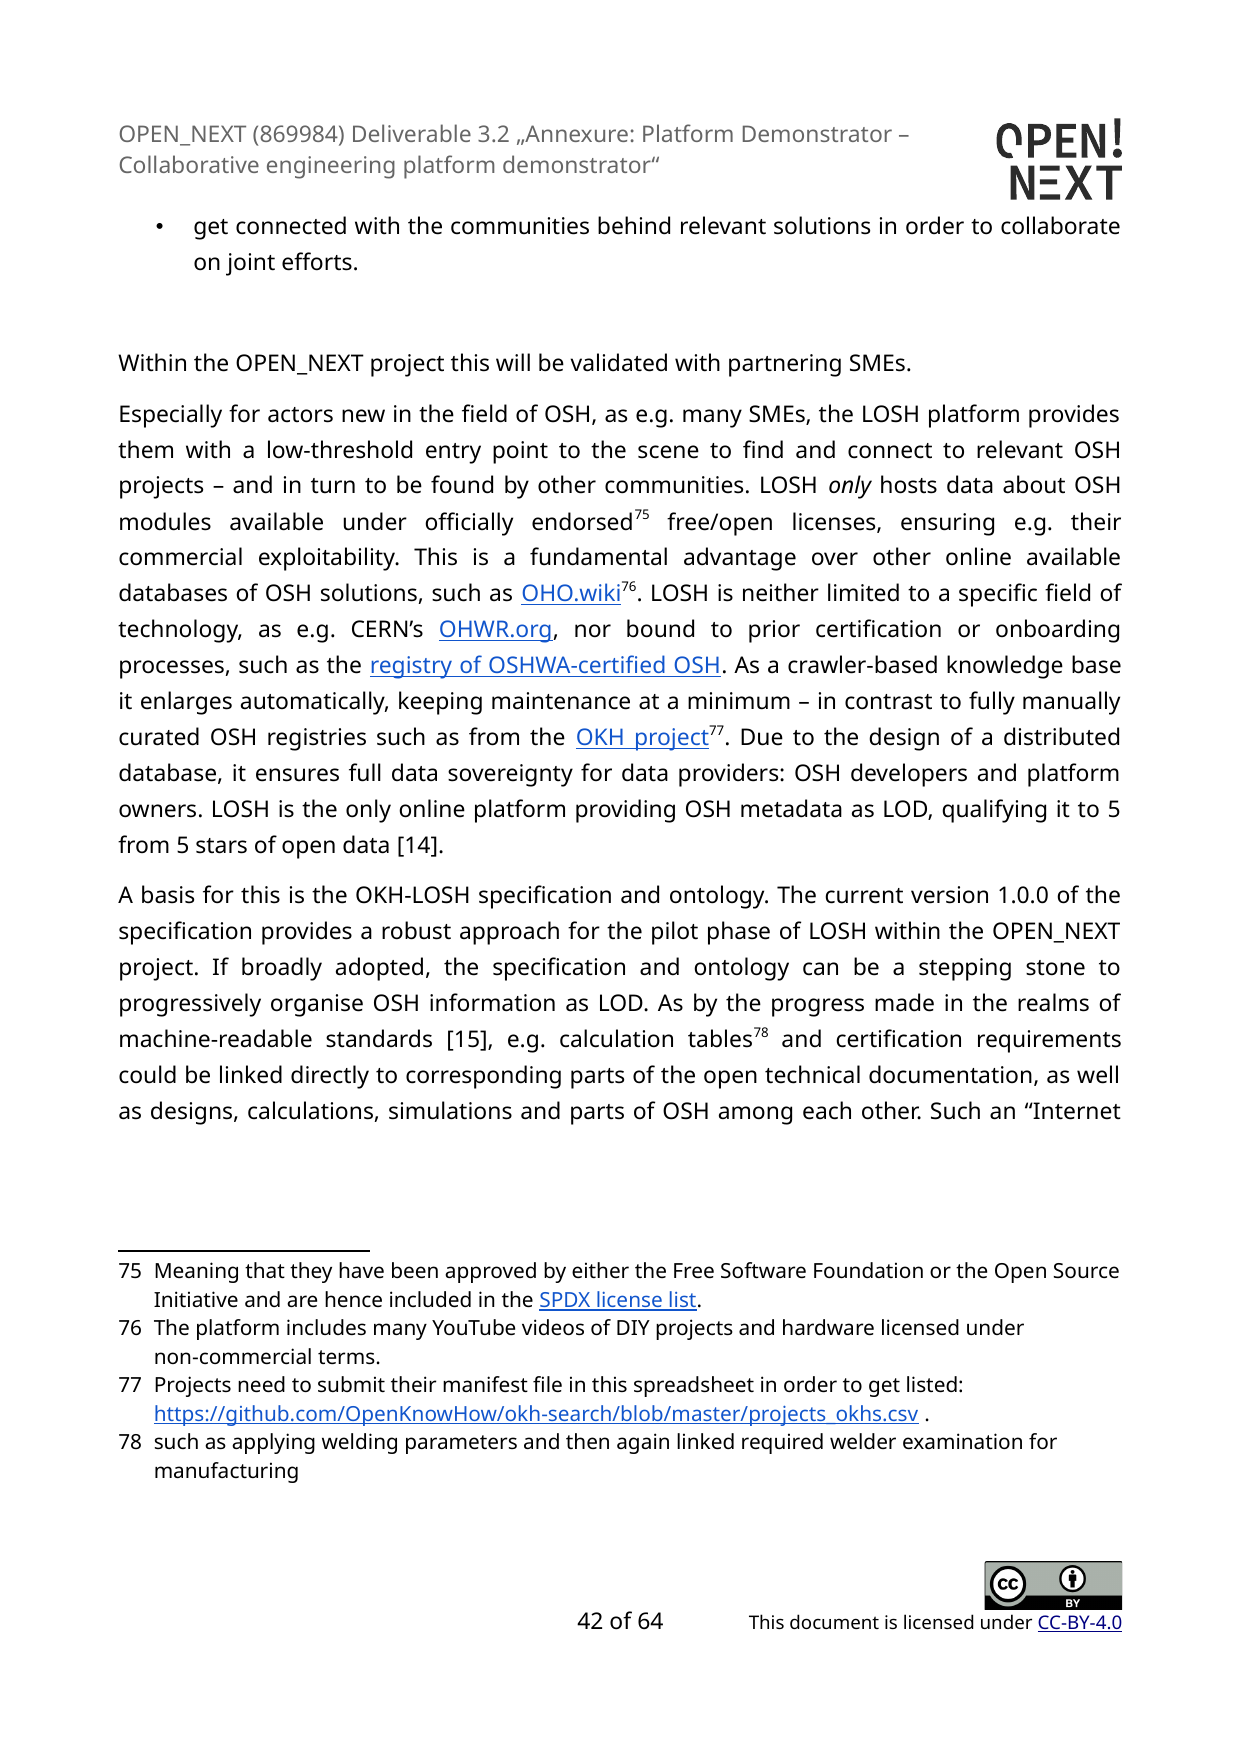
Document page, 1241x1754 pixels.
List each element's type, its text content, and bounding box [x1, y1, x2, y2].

text The platform includes many YouTube videos of DIY projects and hardware licensed under non‑commercial terms. [118, 1313, 1122, 1370]
text such as applying welding parameters and then again linked required welder examination for manufacturing [118, 1427, 1122, 1484]
text Meaning that they have been approved by either the Free Software Foundation or the Open Source Initiative and are hence included in the SPDX license list. [118, 1257, 1122, 1313]
text Especially for actors new in the field of OSH, as e.g. many SMEs, the LOSH platform provides them with a low-threshold entry point to the scene to find and connect to relevant OSH projects – and in turn to be found by other communities. LOSH only hosts data about OSH modules available under officially endorsed free/open licenses, ensuring e.g. their commercial exploitability. This is a fundamental advantage over other online available databases of OSH solutions, such as OHO.wiki. LOSH is neither limited to a specific field of technology, as e.g. CERN’s OHWR.org, nor bound to prior certification or onboarding processes, such as the registry of OSHWA-certified OSH. As a crawler-based knowledge base it enlarges automatically, keeping maintenance at a minimum – in contrast to fully manually curated OSH registries such as from the OKH project. Due to the design of a distributed database, it ensures full data sovereignty for data providers: OSH developers and platform owners. LOSH is the only online platform providing OSH metadata as LOD, qualifying it to 5 from 5 stars of open data [14]. [118, 398, 1122, 860]
picture [984, 1561, 1123, 1610]
list get connected with the communities behind relevant solutions in order to collaborate on joint efforts. [156, 210, 1122, 277]
text Within the OPEN_NEXT project this will be validated with partnering SMEs. [118, 347, 1122, 378]
text Projects need to submit their manifest file in this spreadsheet in order to get listed: https://github.com/OpenKnowHow/okh-search/blob/master/projects_okhs.csv . [118, 1370, 1122, 1427]
text A basis for this is the OKH-LOSH specification and ontology. The current version 1.0.0 of the specification provides a robust approach for the pilot phase of LOSH within the OPEN_NEXT project. If broadly adopted, the specification and ontology can be a stepping stone to progressively organise OSH information as LOD. As by the progress made in the realms of machine-readable standards [15], e.g. calculation tables and certification requirements could be linked directly to corresponding parts of the open technical documentation, as well as designs, calculations, simulations and parts of OSH among each other. Such an “Internet [118, 879, 1122, 1126]
